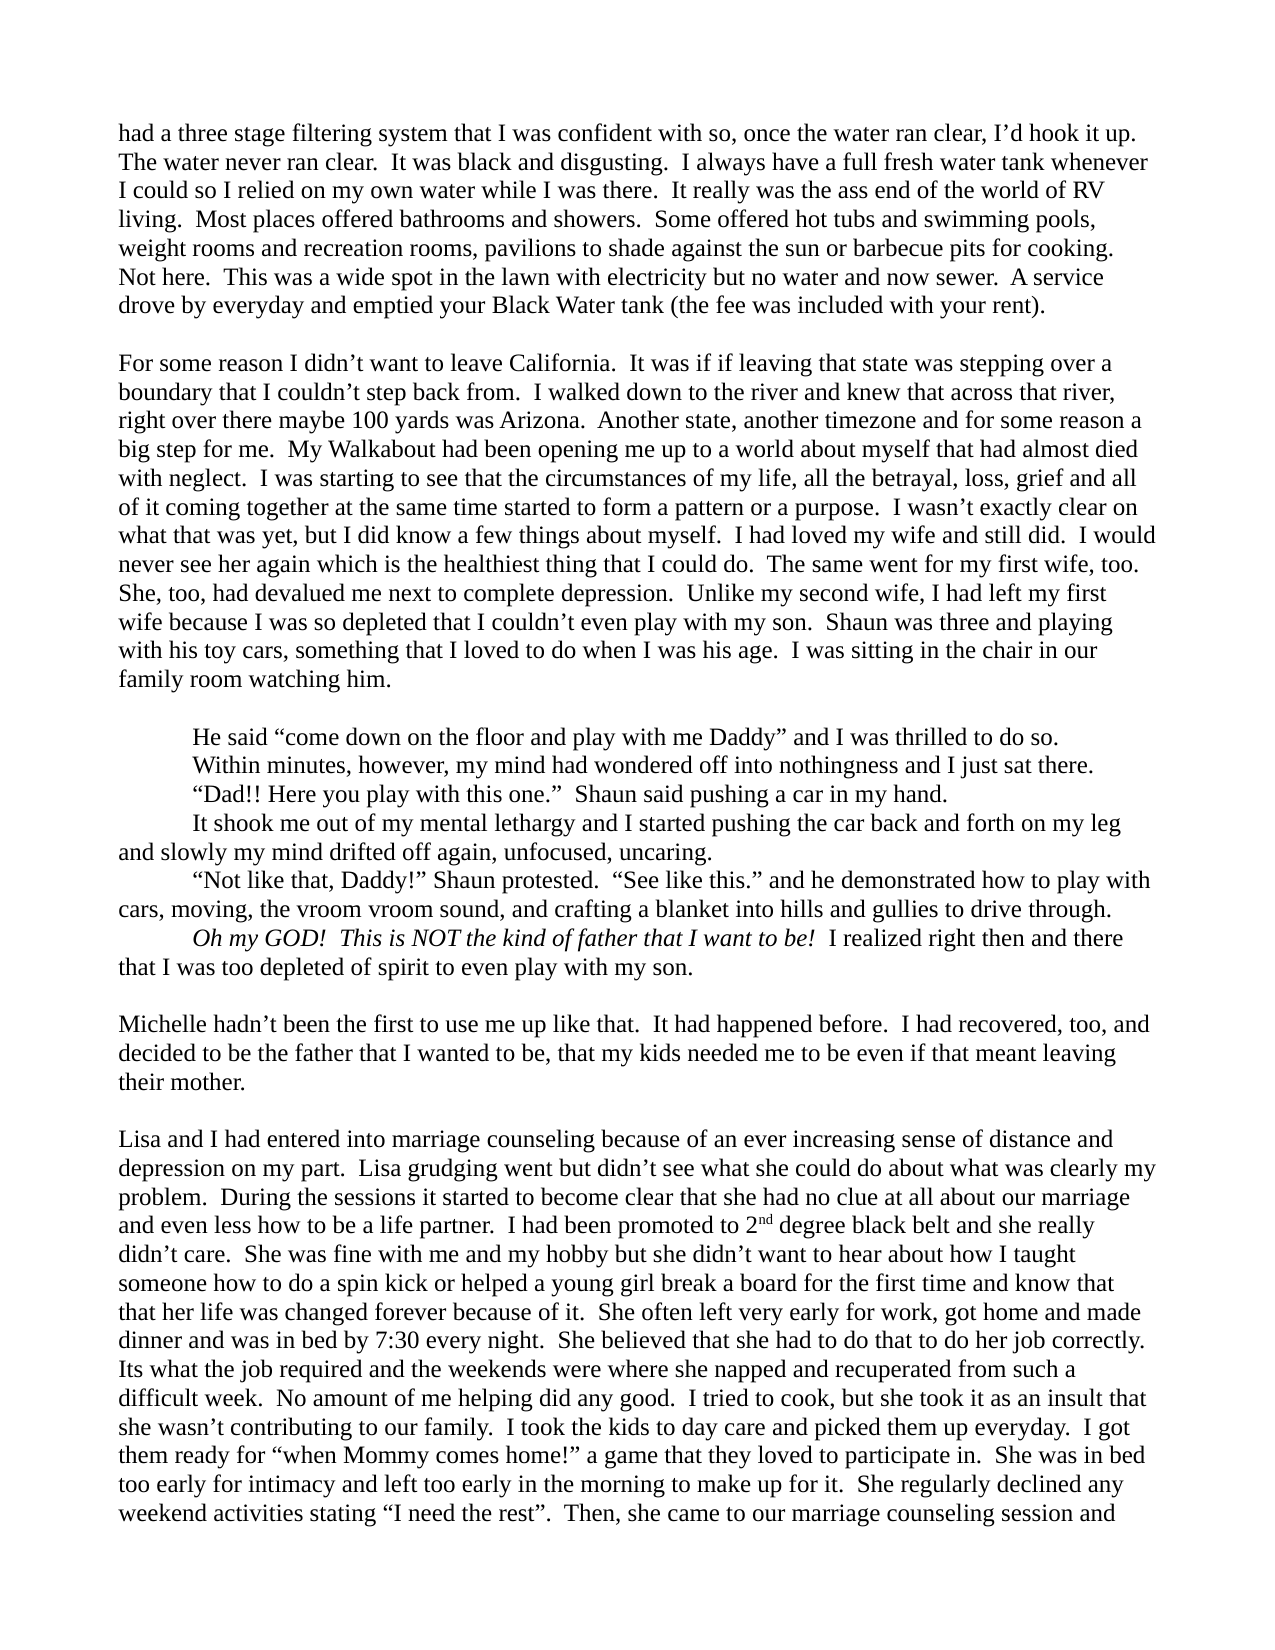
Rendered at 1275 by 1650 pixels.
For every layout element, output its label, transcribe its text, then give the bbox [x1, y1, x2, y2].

text “Not like that, Daddy!” Shaun protested. “See like this.” and he demonstrated how to play with cars, moving, the vroom vroom sound, and crafting a blanket into hills and gullies to drive through. [118, 866, 1157, 923]
text He said “come down on the floor and play with me Daddy” and I was thrilled to do so. [118, 722, 1157, 751]
text “Dad!! Here you play with this one.” Shaun said pushing a car in my hand. [118, 779, 1157, 808]
text had a three stage filtering system that I was confident with so, once the water ran clear, I’d hook it up. The water never ran clear. It was black and disgusting. I always have a full fresh water tank whenever I could so I relied on my own water while I was there. It really was the ass end of the world of RV living. Most places offered bathrooms and showers. Some offered hot tubs and swimming pools, weight rooms and recreation rooms, pavilions to shade against the sun or barbecue pits for cooking. Not here. This was a wide spot in the lawn with electricity but no water and now sewer. A service drove by everyday and emptied your Black Water tank (the fee was included with your rent). [118, 118, 1157, 319]
text Michelle hadn’t been the first to use me up like that. It had happened before. I had recovered, too, and decided to be the father that I wanted to be, that my kids needed me to be even if that meant leaving their mother. [118, 1009, 1157, 1096]
text Oh my GOD! This is NOT the kind of father that I want to be! I realized right then and there that I was too depleted of spirit to even play with my son. [118, 923, 1157, 981]
text It shook me out of my mental lethargy and I started pushing the car back and forth on my leg and slowly my mind drifted off again, unfocused, uncaring. [118, 808, 1157, 866]
text For some reason I didn’t want to leave California. It was if if leaving that state was stepping over a boundary that I couldn’t step back from. I walked down to the river and knew that across that river, right over there maybe 100 yards was Arizona. Another state, another timezone and for some reason a big step for me. My Walkabout had been opening me up to a world about myself that had almost died with neglect. I was starting to see that the circumstances of my life, all the betrayal, loss, grief and all of it coming together at the same time started to form a pattern or a purpose. I wasn’t exactly clear on what that was yet, but I did know a few things about myself. I had loved my wife and still did. I would never see her again which is the healthiest thing that I could do. The same went for my first wife, too. She, too, had devalued me next to complete depression. Unlike my second wife, I had left my first wife because I was so depleted that I couldn’t even play with my son. Shaun was three and playing with his toy cars, something that I loved to do when I was his age. I was sitting in the chair in our family room watching him. [118, 348, 1157, 693]
text Lisa and I had entered into marriage counseling because of an ever increasing sense of distance and depression on my part. Lisa grudging went but didn’t see what she could do about what was clearly my problem. During the sessions it started to become clear that she had no clue at all about our marriage and even less how to be a life partner. I had been promoted to 2nd degree black belt and she really didn’t care. She was fine with me and my hobby but she didn’t want to hear about how I taught someone how to do a spin kick or helped a young girl break a board for the first time and know that that her life was changed forever because of it. She often left very early for work, got home and made dinner and was in bed by 7:30 every night. She believed that she had to do that to do her job correctly. Its what the job required and the weekends were where she napped and recuperated from such a difficult week. No amount of me helping did any good. I tried to cook, but she took it as an insult that she wasn’t contributing to our family. I took the kids to day care and picked them up everyday. I got them ready for “when Mommy comes home!” a game that they loved to participate in. She was in bed too early for intimacy and left too early in the morning to make up for it. She regularly declined any weekend activities stating “I need the rest”. Then, she came to our marriage counseling session and [118, 1124, 1157, 1527]
text Within minutes, however, my mind had wondered off into nothingness and I just sat there. [118, 751, 1157, 779]
